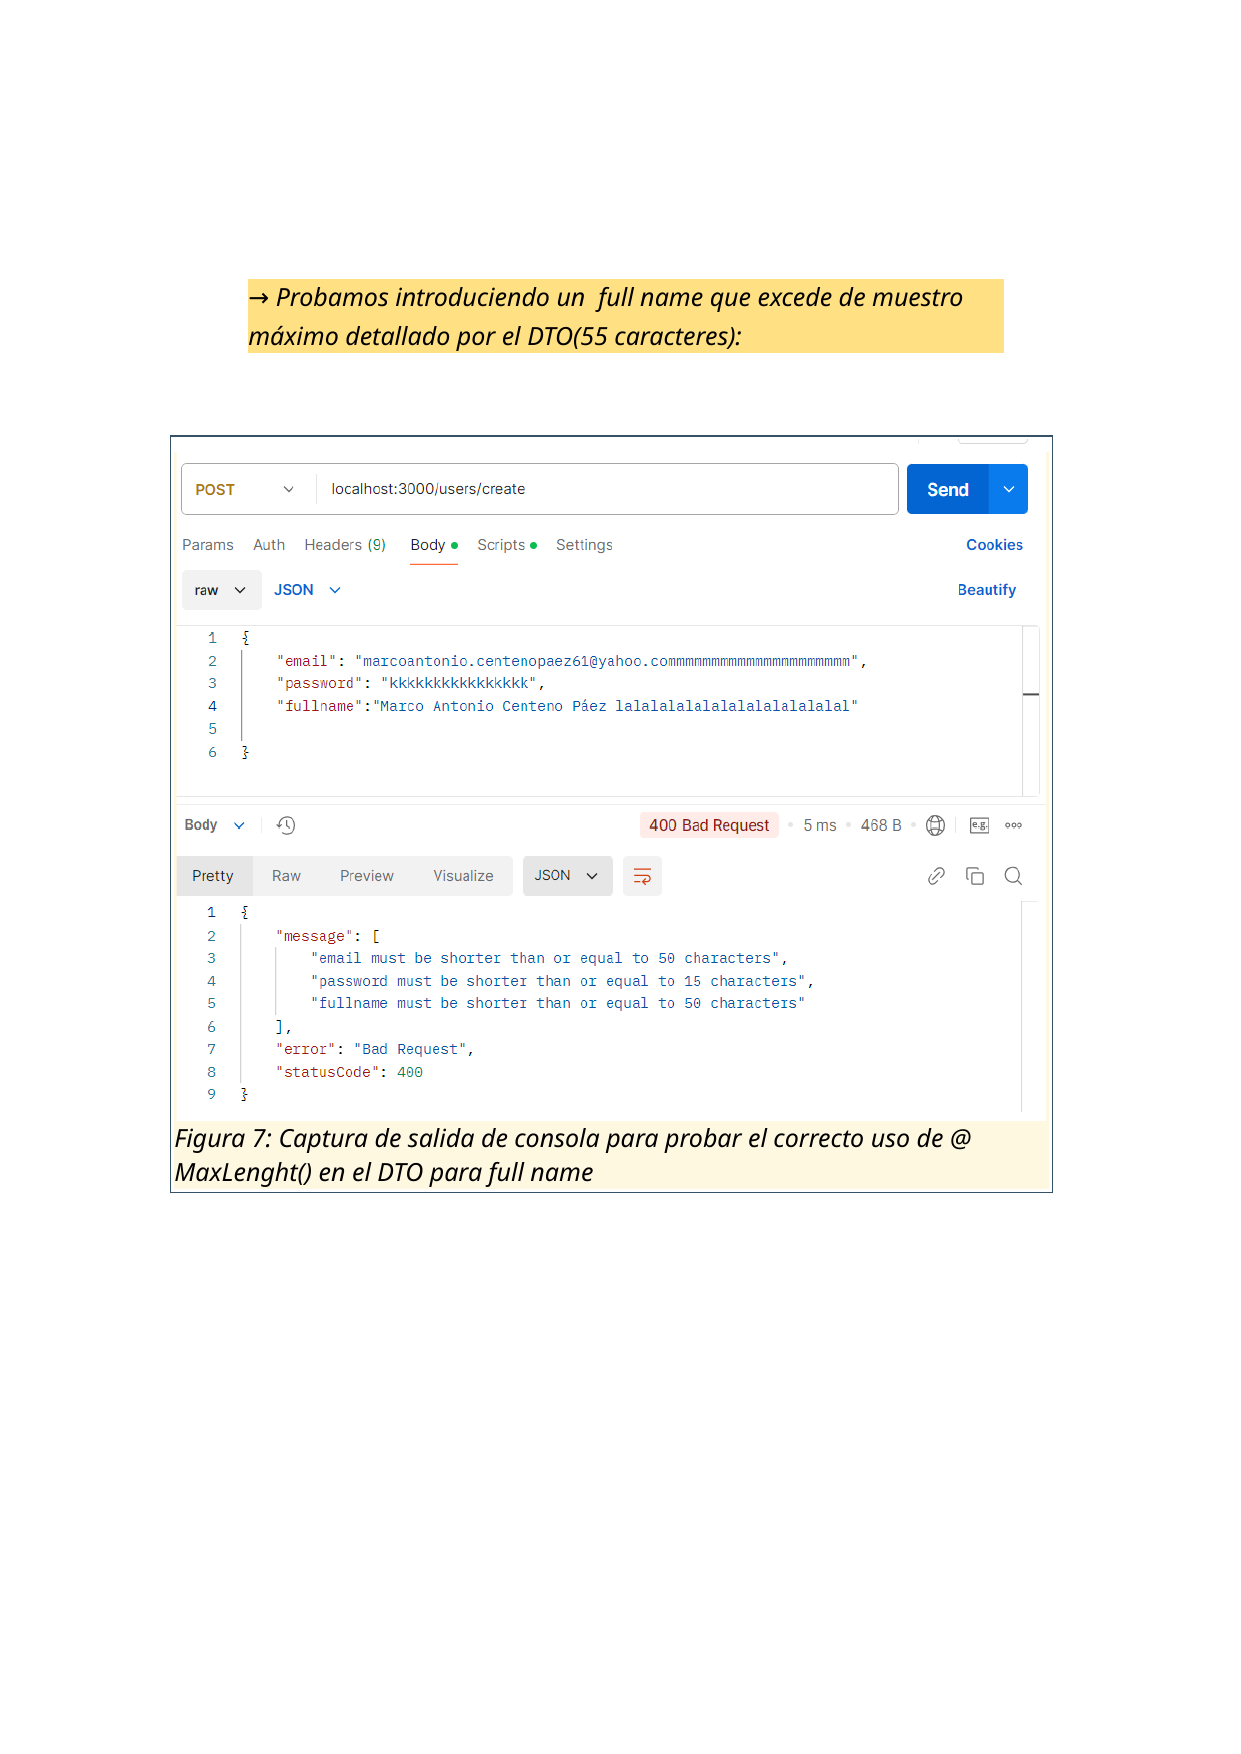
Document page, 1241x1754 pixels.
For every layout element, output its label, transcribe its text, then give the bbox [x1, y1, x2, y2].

text → Probamos introduciendo un full name que excede de muestro máximo detallado por el DTO(55 caracteres): [248, 279, 1004, 353]
text Figura 7: Captura de salida de consola para probar el correcto uso de @ MaxLenght() en el DTO para full name [174, 452, 1049, 1189]
picture [176, 439, 1047, 1121]
